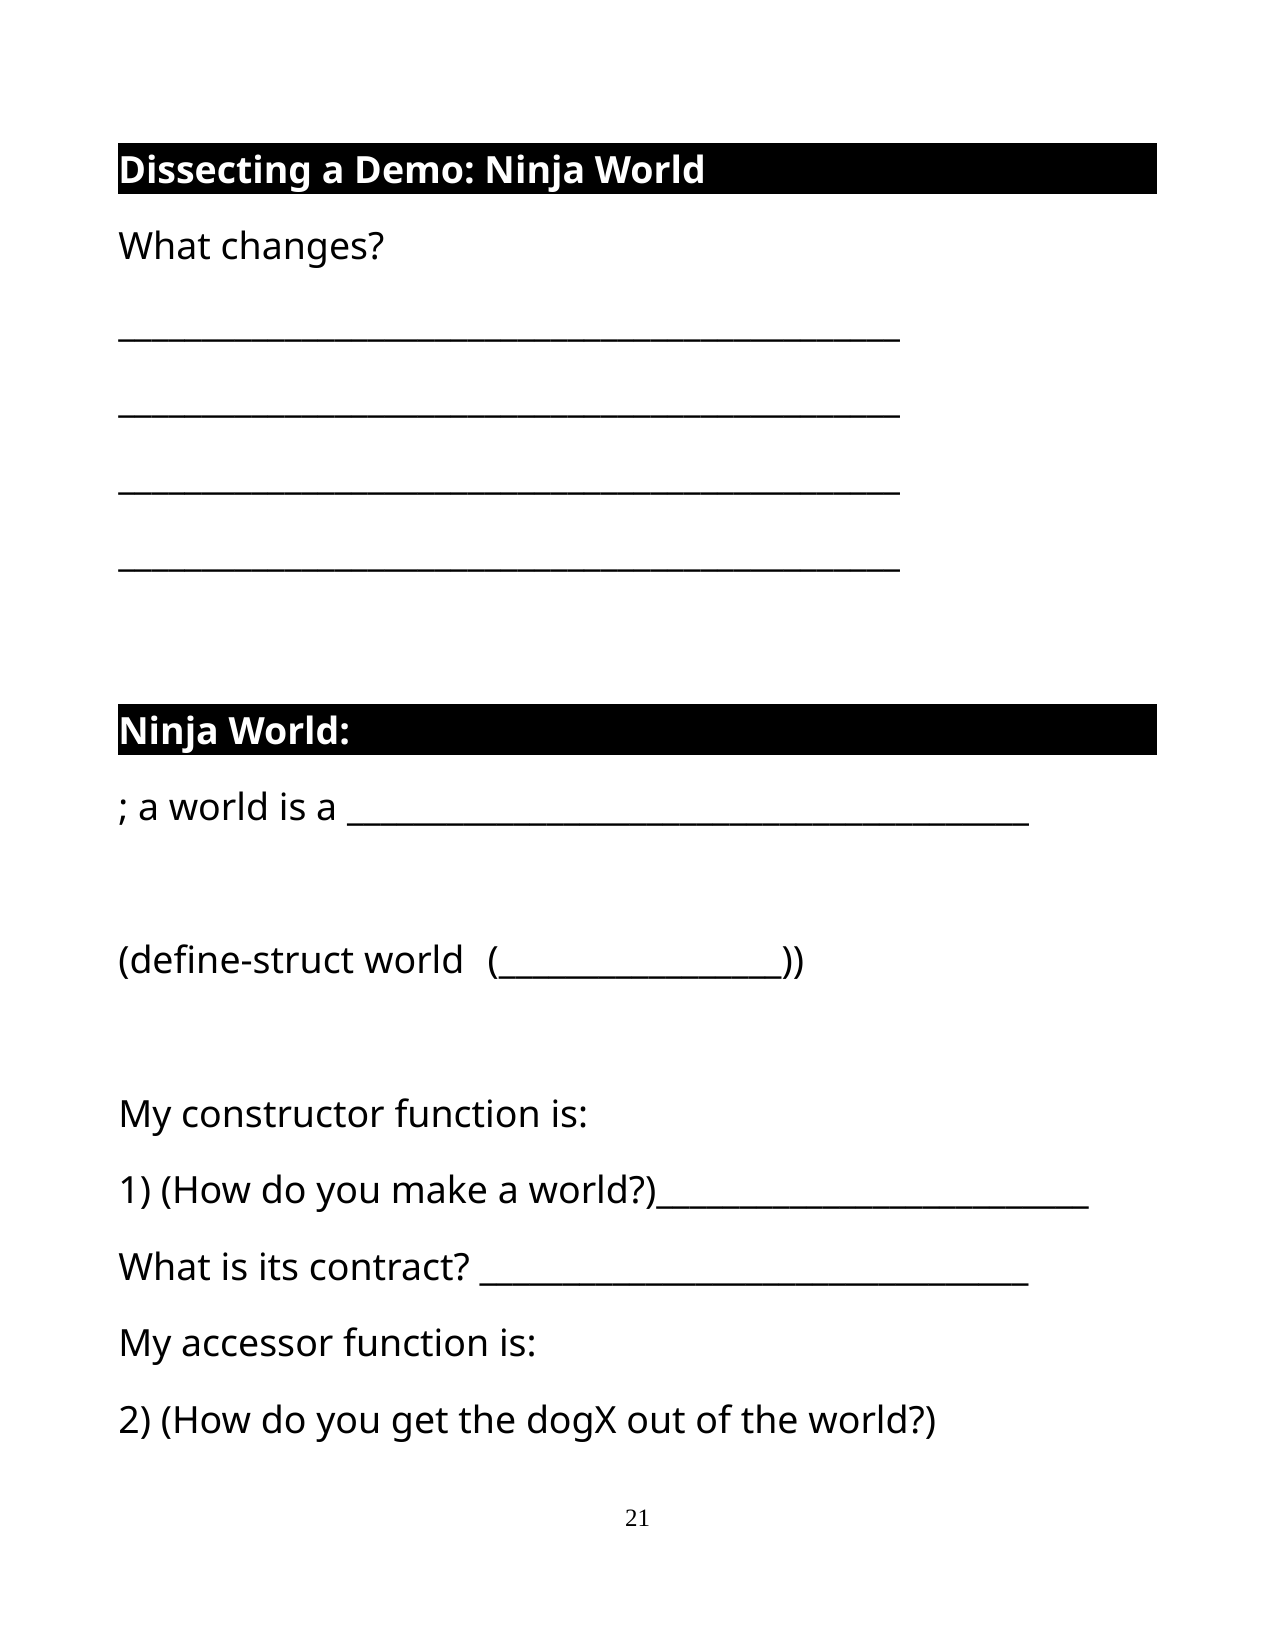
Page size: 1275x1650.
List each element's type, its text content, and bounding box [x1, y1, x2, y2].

text (define-struct world (_________________)) [118, 934, 1157, 985]
subtitle Ninja World: [118, 704, 1157, 755]
text _______________________________________________ [118, 373, 1157, 424]
text _______________________________________________ [118, 296, 1157, 347]
text _______________________________________________ [118, 526, 1157, 577]
text ; a world is a _________________________________________ [118, 781, 1157, 832]
text 2) (How do you get the dogX out of the world?) [118, 1393, 1157, 1444]
text My constructor function is: [118, 1087, 1157, 1138]
text _______________________________________________ [118, 449, 1157, 500]
text My accessor function is: [118, 1317, 1157, 1368]
subtitle Dissecting a Demo: Ninja World [118, 143, 1157, 194]
text 1) (How do you make a world?)__________________________ [118, 1163, 1157, 1214]
text What changes? [118, 220, 1157, 271]
text What is its contract? _________________________________ [118, 1240, 1157, 1291]
